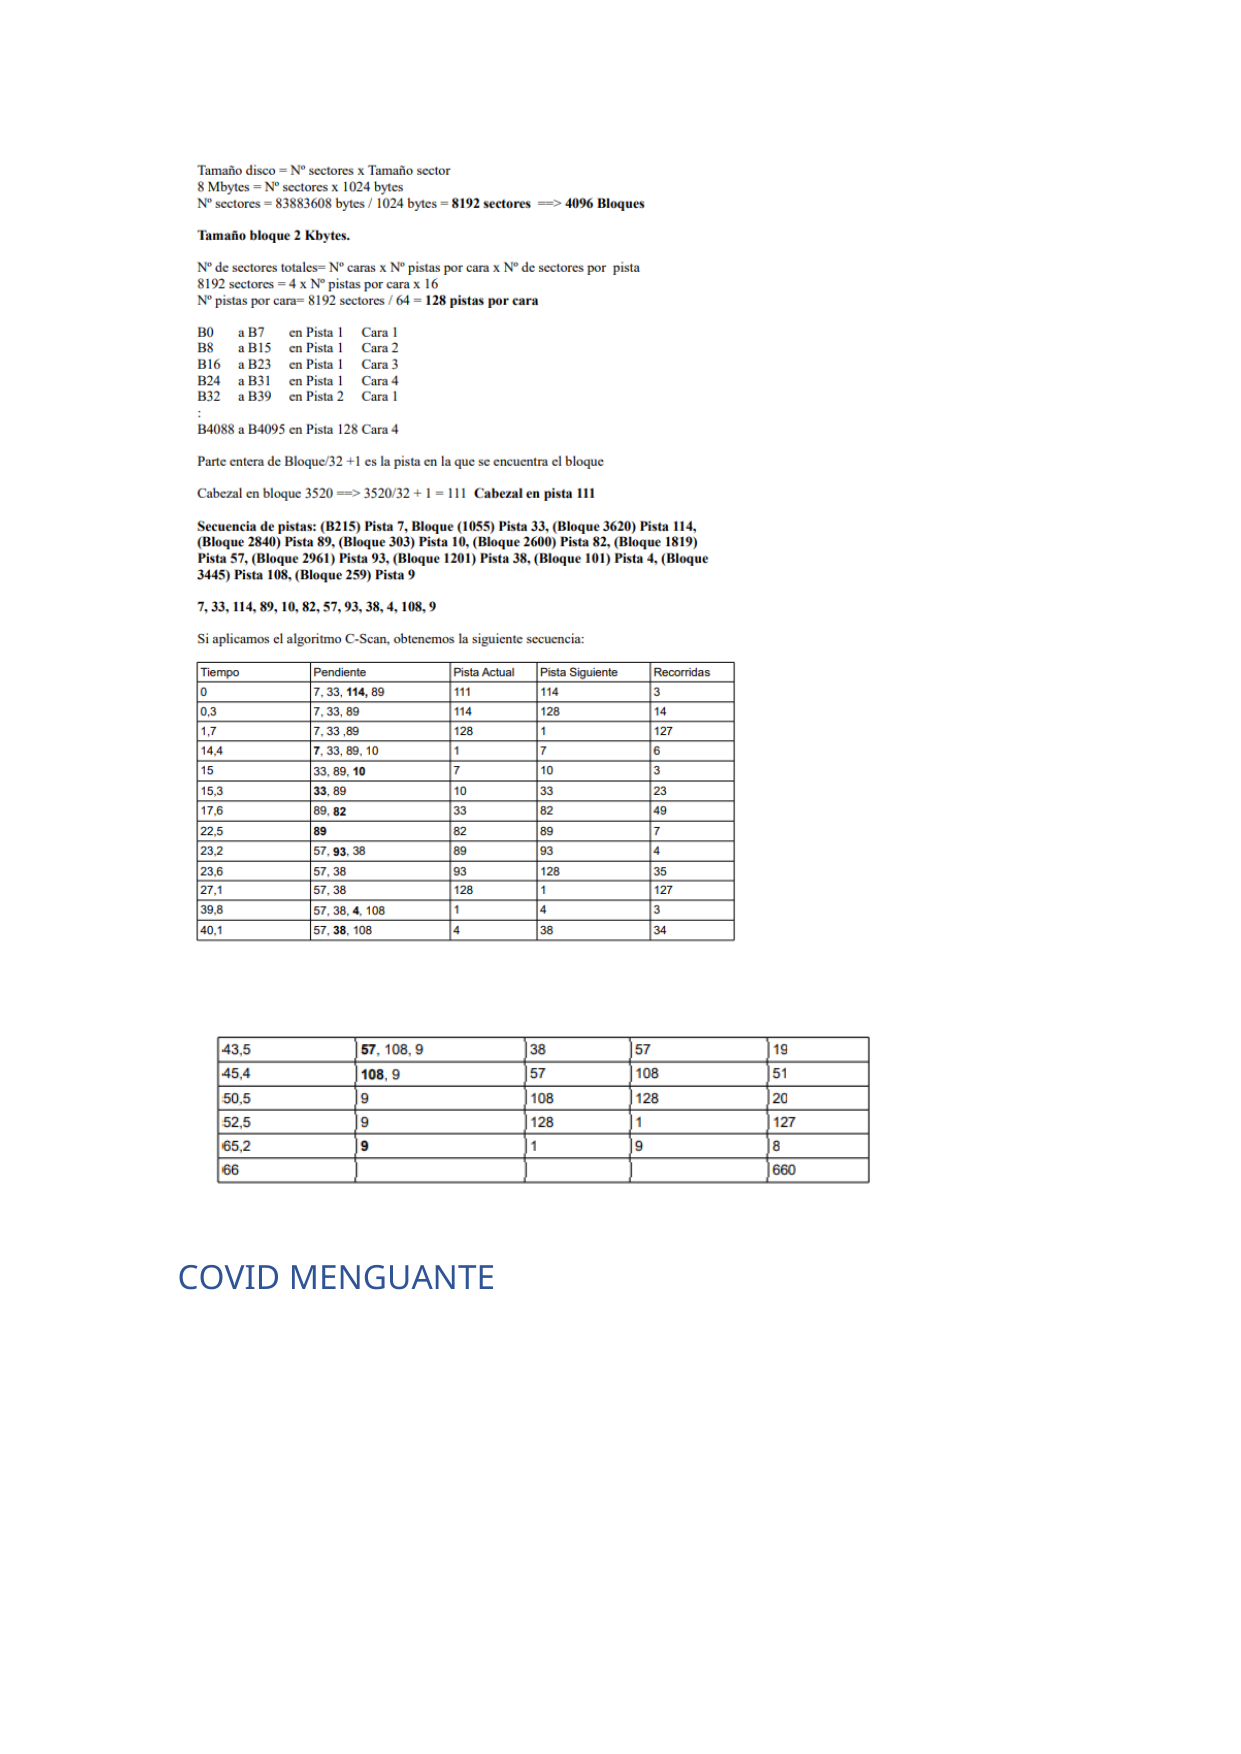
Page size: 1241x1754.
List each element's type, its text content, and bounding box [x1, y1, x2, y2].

subtitle COVID MENGUANTE [177, 1253, 1063, 1299]
